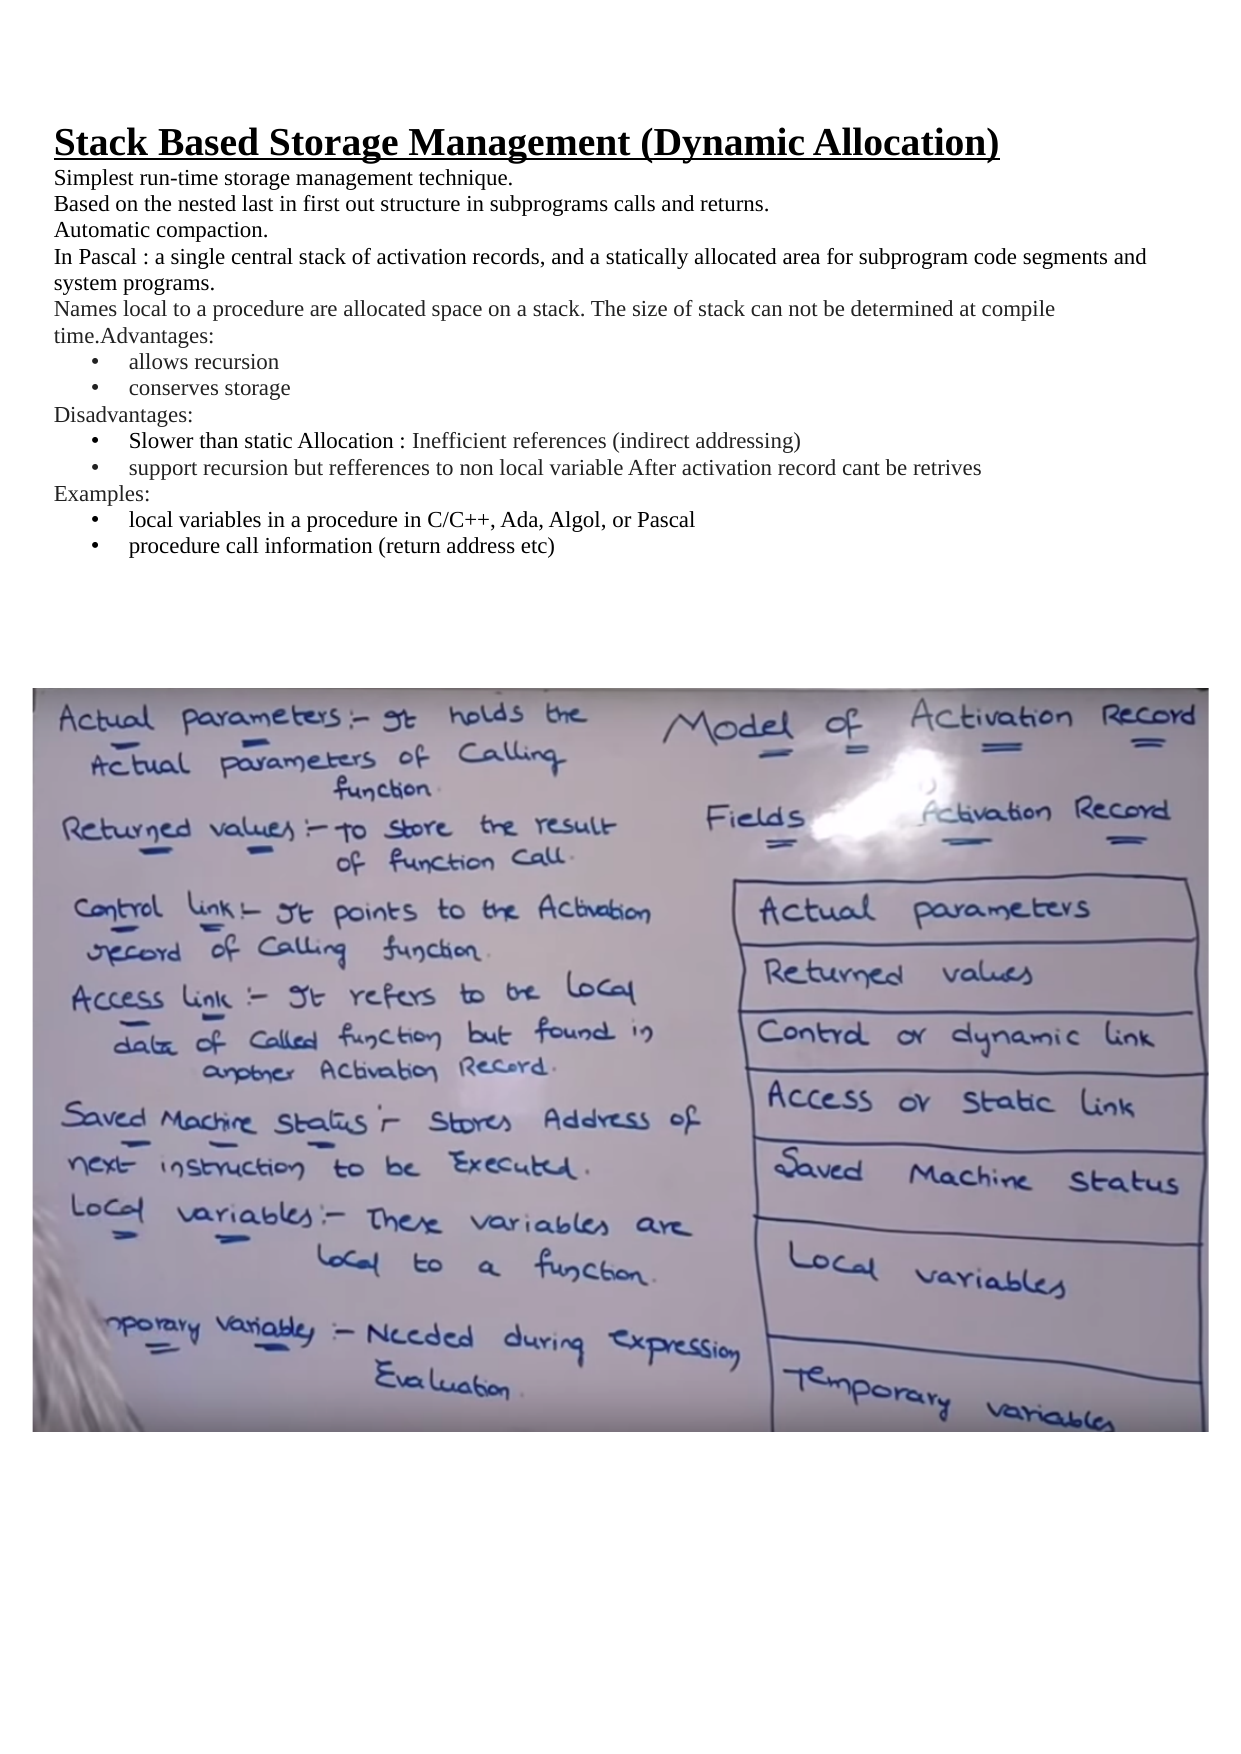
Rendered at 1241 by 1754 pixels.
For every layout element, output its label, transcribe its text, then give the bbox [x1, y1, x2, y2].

text Examples: [53, 480, 1199, 506]
text Disadvantages: [53, 401, 1199, 427]
text Automatic compaction.  [53, 216, 1199, 243]
text Simplest run-time storage management technique.  [53, 164, 1199, 190]
text In Pascal : a single central stack of activation records, and a statically allocated area for subprogram code segments and system programs. [53, 243, 1199, 295]
text Stack Based Storage Management (Dynamic Allocation) [53, 118, 1199, 164]
list local variables in a procedure in C/C++, Ada, Algol, or Pascal [91, 506, 1199, 533]
list procedure call information (return address etc) [91, 533, 1199, 559]
list conserves storage [91, 374, 1199, 401]
text Based on the nested last in first out structure in subprograms calls and returns.  [53, 190, 1199, 216]
text Names local to a procedure are allocated space on a stack. The size of stack can not be determined at compile time.Advantages: [53, 295, 1199, 348]
picture [32, 688, 1209, 1432]
list allows recursion [91, 348, 1199, 374]
list support recursion but refferences to non local variable After activation record cant be retrives [91, 453, 1199, 480]
list Slower than static Allocation : Inefficient references (indirect addressing) [91, 427, 1199, 453]
